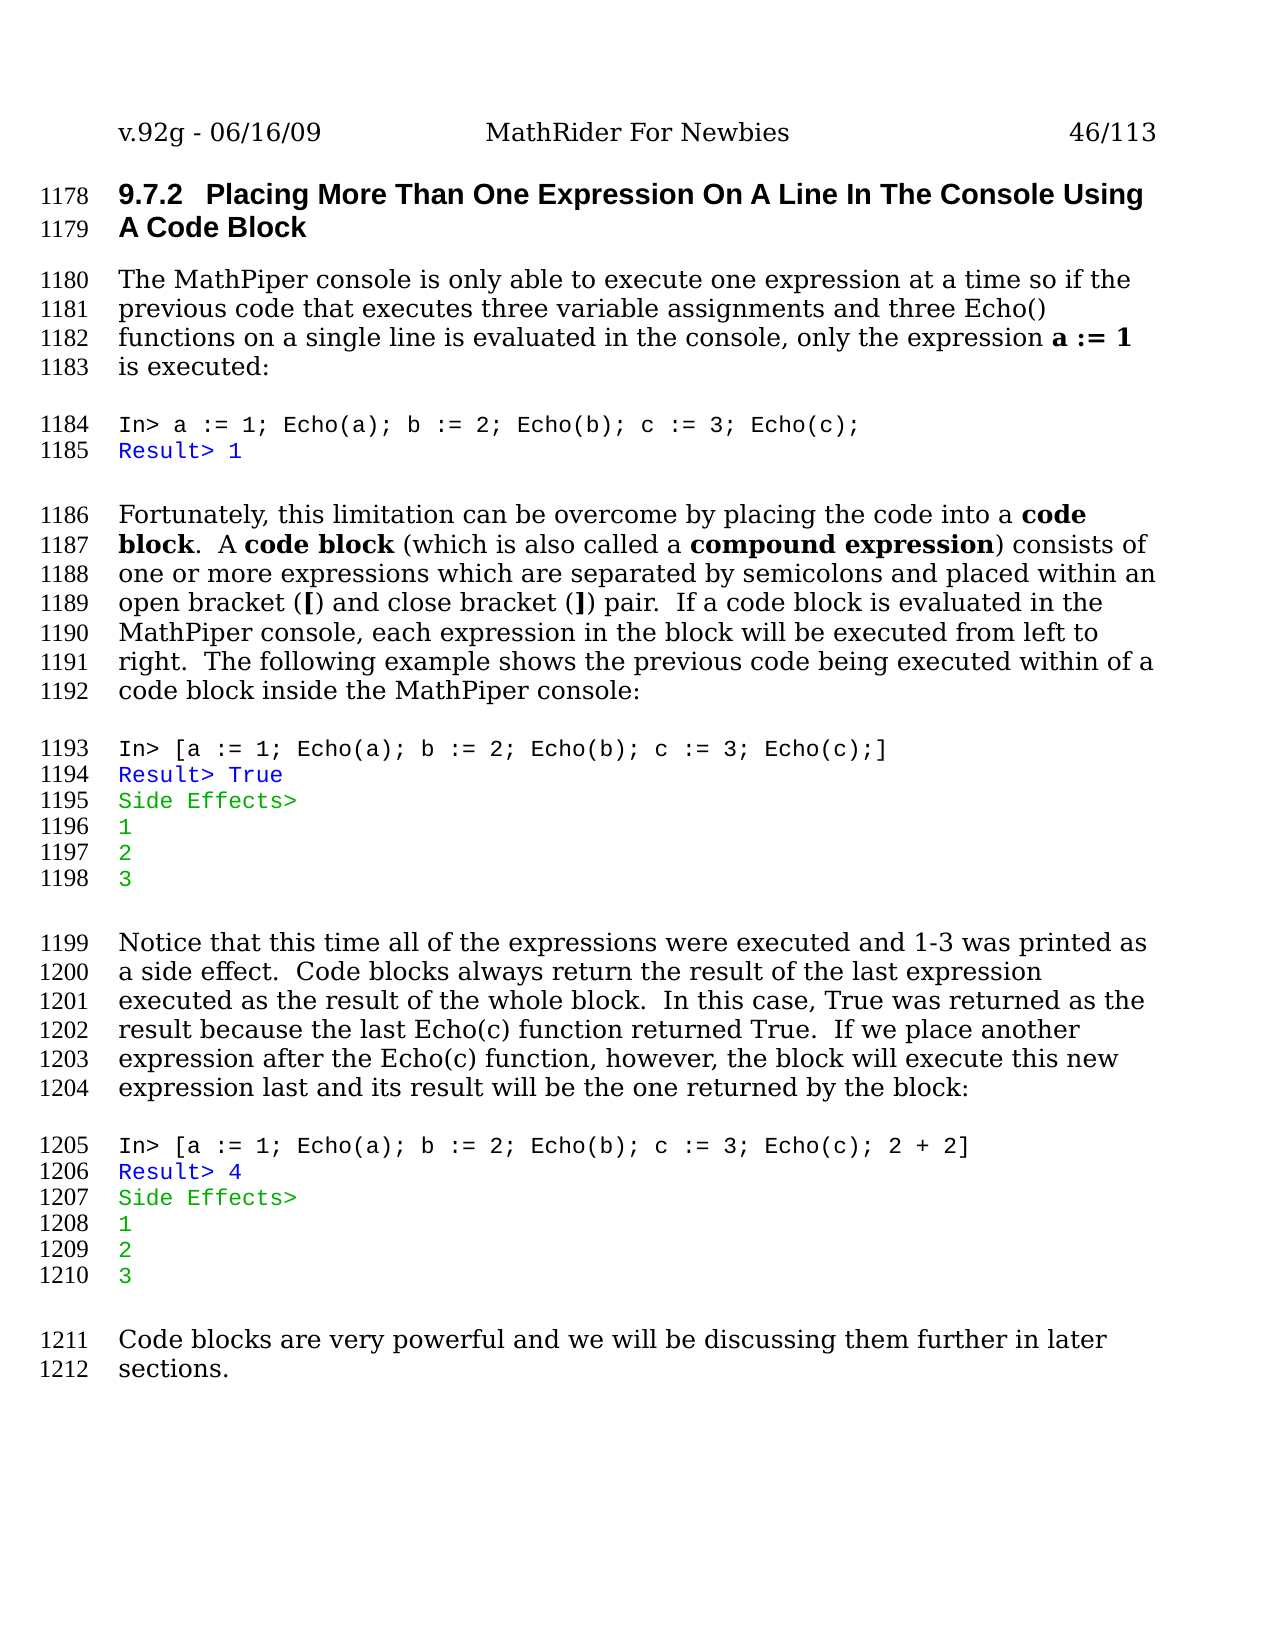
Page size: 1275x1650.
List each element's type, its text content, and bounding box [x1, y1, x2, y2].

text 2 [118, 841, 1157, 867]
text 1 [118, 1212, 1157, 1238]
text The MathPiper console is only able to execute one expression at a time so if the previous code that executes three variable assignments and three Echo() functions on a single line is evaluated in the console, only the expression a := 1 is executed: [118, 265, 1157, 382]
text 3 [118, 1264, 1157, 1290]
text Result> 1 [118, 439, 1157, 466]
text Notice that this time all of the expressions were executed and 1-3 was printed as a side effect. Code blocks always return the result of the last expression executed as the result of the whole block. In this case, True was returned as the result because the last Echo(c) function returned True. If we place another expression after the Echo(c) function, however, the block will execute this new expression last and its result will be the one returned by the block: [118, 928, 1157, 1103]
text Side Effects> [118, 1187, 1157, 1212]
text In> [a := 1; Echo(a); b := 2; Echo(b); c := 3; Echo(c); 2 + 2] [118, 1135, 1157, 1161]
subtitle Placing More Than One Expression On A Line In The Console Using A Code Block [118, 177, 1157, 244]
text Code blocks are very powerful and we will be discussing them further in later sections. [118, 1325, 1157, 1383]
text 2 [118, 1238, 1157, 1264]
text 1 [118, 815, 1157, 841]
text Side Effects> [118, 789, 1157, 815]
text In> a := 1; Echo(a); b := 2; Echo(b); c := 3; Echo(c); [118, 414, 1157, 439]
text Result> True [118, 763, 1157, 789]
text In> [a := 1; Echo(a); b := 2; Echo(b); c := 3; Echo(c);] [118, 737, 1157, 763]
text 3 [118, 867, 1157, 893]
text Result> 4 [118, 1161, 1157, 1187]
text Fortunately, this limitation can be overcome by placing the code into a code block. A code block (which is also called a compound expression) consists of one or more expressions which are separated by semicolons and placed within an open bracket ([) and close bracket (]) pair. If a code block is evaluated in the MathPiper console, each expression in the block will be executed from left to right. The following example shows the previous code being executed within of a code block inside the MathPiper console: [118, 500, 1157, 705]
